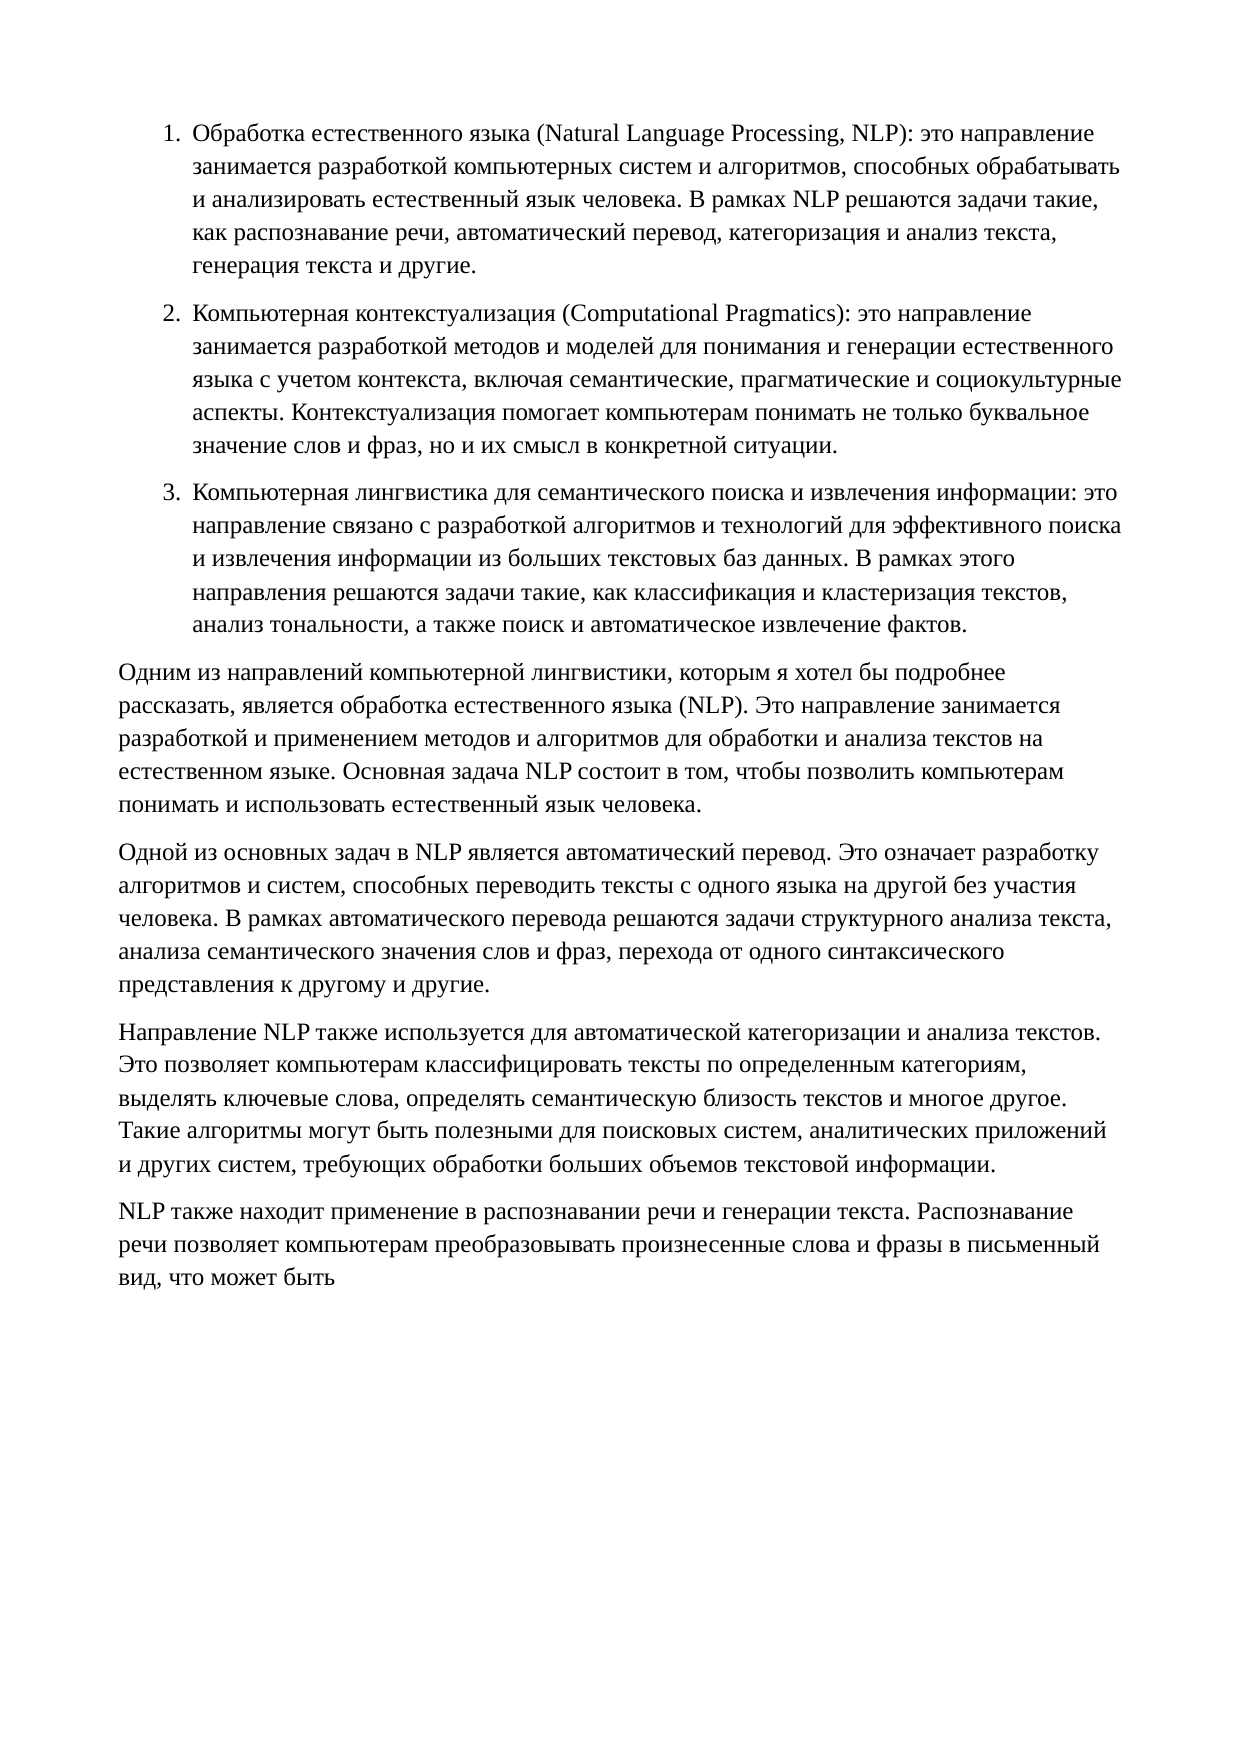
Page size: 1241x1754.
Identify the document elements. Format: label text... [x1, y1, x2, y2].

text Одной из основных задач в NLP является автоматический перевод. Это означает разработку алгоритмов и систем, способных переводить тексты с одного языка на другой без участия человека. В рамках автоматического перевода решаются задачи структурного анализа текста, анализа семантического значения слов и фраз, перехода от одного синтаксического представления к другому и другие. [118, 837, 1122, 998]
text Направление NLP также используется для автоматической категоризации и анализа текстов. Это позволяет компьютерам классифицировать тексты по определенным категориям, выделять ключевые слова, определять семантическую близость текстов и многое другое. Такие алгоритмы могут быть полезными для поисковых систем, аналитических приложений и других систем, требующих обработки больших объемов текстовой информации. [118, 1017, 1122, 1177]
list Компьютерная лингвистика для семантического поиска и извлечения информации: это направление связано с разработкой алгоритмов и технологий для эффективного поиска и извлечения информации из больших текстовых баз данных. В рамках этого направления решаются задачи такие, как классификация и кластеризация текстов, анализ тональности, а также поиск и автоматическое извлечение фактов. [162, 477, 1122, 638]
list Компьютерная контекстуализация (Computational Pragmatics): это направление занимается разработкой методов и моделей для понимания и генерации естественного языка с учетом контекста, включая семантические, прагматические и социокультурные аспекты. Контекстуализация помогает компьютерам понимать не только буквальное значение слов и фраз, но и их смысл в конкретной ситуации. [162, 298, 1122, 459]
text NLP также находит применение в распознавании речи и генерации текста. Распознавание речи позволяет компьютерам преобразовывать произнесенные слова и фразы в письменный вид, что может быть [118, 1196, 1122, 1291]
text Одним из направлений компьютерной лингвистики, которым я хотел бы подробнее рассказать, является обработка естественного языка (NLP). Это направление занимается разработкой и применением методов и алгоритмов для обработки и анализа текстов на естественном языке. Основная задача NLP состоит в том, чтобы позволить компьютерам понимать и использовать естественный язык человека. [118, 657, 1122, 818]
list Обработка естественного языка (Natural Language Processing, NLP): это направление занимается разработкой компьютерных систем и алгоритмов, способных обрабатывать и анализировать естественный язык человека. В рамках NLP решаются задачи такие, как распознавание речи, автоматический перевод, категоризация и анализ текста, генерация текста и другие. [162, 118, 1122, 279]
